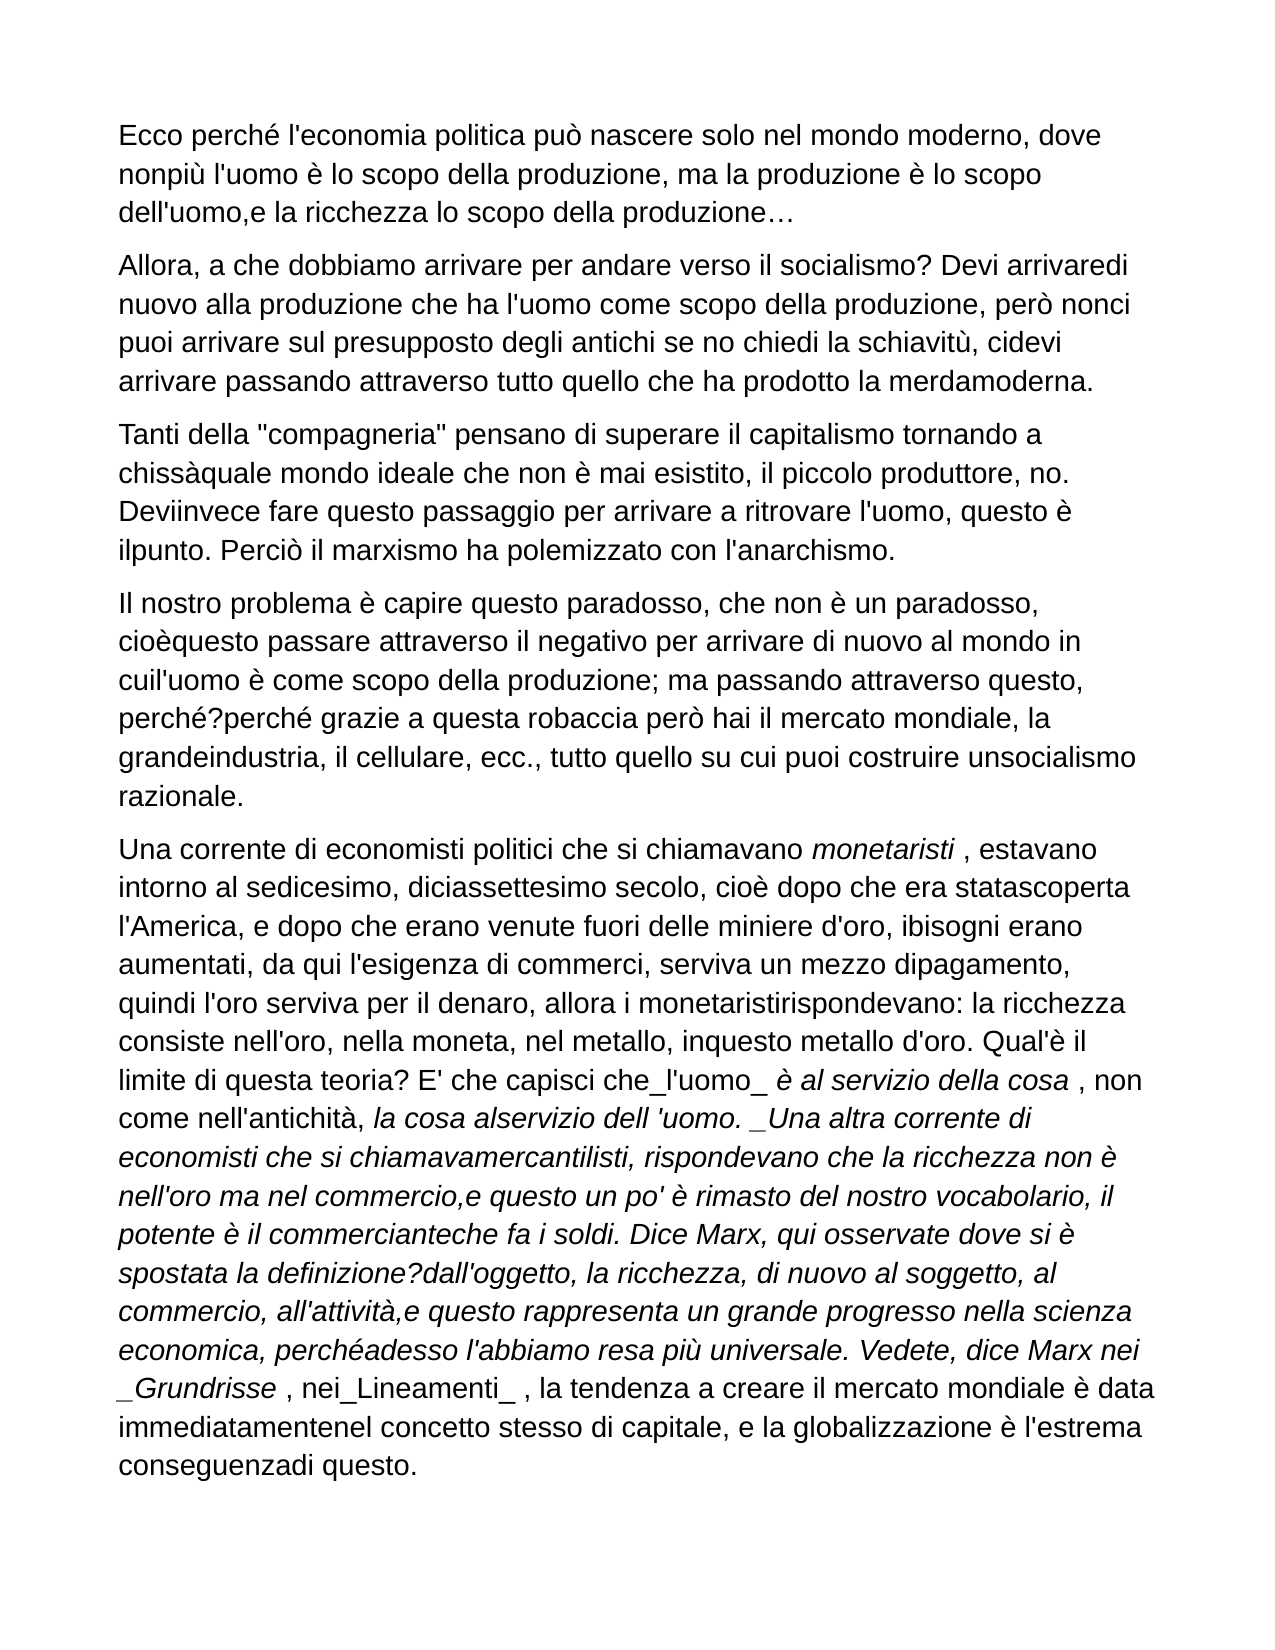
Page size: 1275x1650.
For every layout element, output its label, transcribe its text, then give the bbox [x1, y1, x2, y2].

text Il nostro problema è capire questo paradosso, che non è un paradosso, cioèquesto passare attraverso il negativo per arrivare di nuovo al mondo in cuil'uomo è come scopo della produzione; ma passando attraverso questo, perché?perché grazie a questa robaccia però hai il mercato mondiale, la grandeindustria, il cellulare, ecc., tutto quello su cui puoi costruire unsocialismo razionale. [118, 586, 1157, 812]
text Allora, a che dobbiamo arrivare per andare verso il socialismo? Devi arrivaredi nuovo alla produzione che ha l'uomo come scopo della produzione, però nonci puoi arrivare sul presupposto degli antichi se no chiedi la schiavitù, cidevi arrivare passando attraverso tutto quello che ha prodotto la merdamoderna. [118, 248, 1157, 397]
text Tanti della "compagneria" pensano di superare il capitalismo tornando a chissàquale mondo ideale che non è mai esistito, il piccolo produttore, no. Deviinvece fare questo passaggio per arrivare a ritrovare l'uomo, questo è ilpunto. Perciò il marxismo ha polemizzato con l'anarchismo. [118, 417, 1157, 566]
text Ecco perché l'economia politica può nascere solo nel mondo moderno, dove nonpiù l'uomo è lo scopo della produzione, ma la produzione è lo scopo dell'uomo,e la ricchezza lo scopo della produzione… [118, 118, 1157, 229]
text Una corrente di economisti politici che si chiamavano monetaristi , estavano intorno al sedicesimo, diciassettesimo secolo, cioè dopo che era statascoperta l'America, e dopo che erano venute fuori delle miniere d'oro, ibisogni erano aumentati, da qui l'esigenza di commerci, serviva un mezzo dipagamento, quindi l'oro serviva per il denaro, allora i monetaristirispondevano: la ricchezza consiste nell'oro, nella moneta, nel metallo, inquesto metallo d'oro. Qual'è il limite di questa teoria? E' che capisci che_l'uomo_ è al servizio della cosa , non come nell'antichità, la cosa alservizio dell 'uomo. _Una altra corrente di economisti che si chiamavamercantilisti, rispondevano che la ricchezza non è nell'oro ma nel commercio,e questo un po' è rimasto del nostro vocabolario, il potente è il commercianteche fa i soldi. Dice Marx, qui osservate dove si è spostata la definizione?dall'oggetto, la ricchezza, di nuovo al soggetto, al commercio, all'attività,e questo rappresenta un grande progresso nella scienza economica, perchéadesso l'abbiamo resa più universale. Vedete, dice Marx nei _Grundrisse , nei_Lineamenti_ , la tendenza a creare il mercato mondiale è data immediatamentenel concetto stesso di capitale, e la globalizzazione è l'estrema conseguenzadi questo. [118, 832, 1157, 1482]
